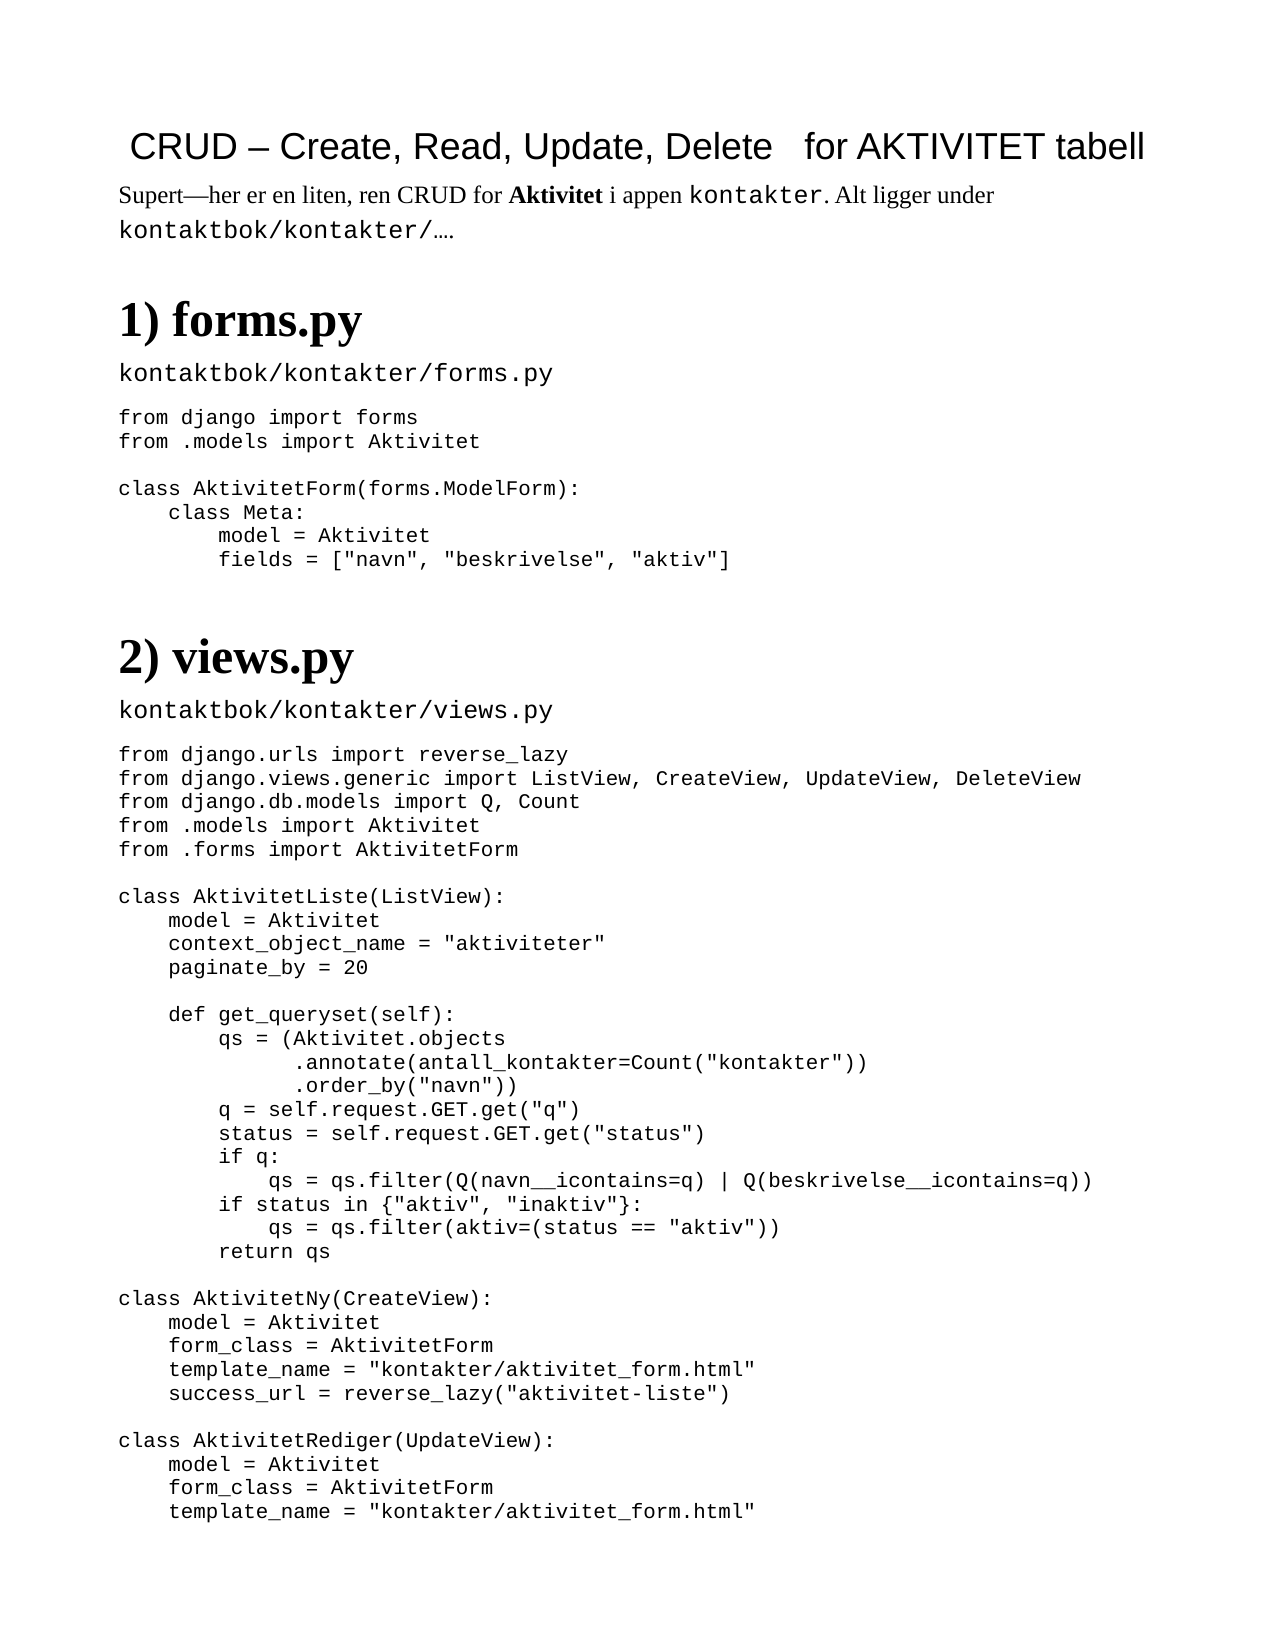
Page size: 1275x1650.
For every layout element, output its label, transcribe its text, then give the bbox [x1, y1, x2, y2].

text from django import forms [118, 407, 1157, 431]
text qs = qs.filter(Q(navn__icontains=q) | Q(beskrivelse__icontains=q)) [118, 1170, 1157, 1193]
text success_url = reverse_lazy("aktivitet-liste") [118, 1383, 1157, 1406]
text from .models import Aktivitet [118, 431, 1157, 454]
text .order_by("navn")) [118, 1075, 1157, 1099]
text class AktivitetNy(CreateView): [118, 1288, 1157, 1312]
text return qs [118, 1241, 1157, 1264]
text model = Aktivitet [118, 1312, 1157, 1335]
text if status in {"aktiv", "inaktiv"}: [118, 1193, 1157, 1217]
text class Meta: [118, 502, 1157, 525]
text from django.db.models import Q, Count [118, 792, 1157, 815]
text fields = ["navn", "beskrivelse", "aktiv"] [118, 549, 1157, 573]
text q = self.request.GET.get("q") [118, 1099, 1157, 1123]
text model = Aktivitet [118, 525, 1157, 549]
text model = Aktivitet [118, 910, 1157, 933]
text kontaktbok/kontakter/forms.py [118, 360, 1157, 388]
text template_name = "kontakter/aktivitet_form.html" [118, 1501, 1157, 1524]
text from django.urls import reverse_lazy [118, 744, 1157, 768]
text kontaktbok/kontakter/views.py [118, 697, 1157, 726]
text def get_queryset(self): [118, 1004, 1157, 1028]
text context_object_name = "aktiviteter" [118, 933, 1157, 957]
text qs = qs.filter(aktiv=(status == "aktiv")) [118, 1217, 1157, 1241]
text class AktivitetRediger(UpdateView): [118, 1430, 1157, 1454]
subtitle 1) forms.py [118, 290, 1157, 348]
text class AktivitetListe(ListView): [118, 886, 1157, 910]
text Supert—her er en liten, ren CRUD for Aktivitet i appen kontakter. Alt ligger under kontaktbok/kontakter/…. [118, 180, 1157, 246]
subtitle CRUD – Create, Read, Update, Delete for AKTIVITET tabell [118, 124, 1157, 167]
text status = self.request.GET.get("status") [118, 1123, 1157, 1146]
text form_class = AktivitetForm [118, 1335, 1157, 1359]
text paginate_by = 20 [118, 957, 1157, 981]
subtitle 2) views.py [118, 627, 1157, 685]
text from .models import Aktivitet [118, 815, 1157, 839]
text if q: [118, 1146, 1157, 1170]
text model = Aktivitet [118, 1454, 1157, 1477]
text template_name = "kontakter/aktivitet_form.html" [118, 1359, 1157, 1383]
text .annotate(antall_kontakter=Count("kontakter")) [118, 1052, 1157, 1075]
text class AktivitetForm(forms.ModelForm): [118, 478, 1157, 502]
text from .forms import AktivitetForm [118, 839, 1157, 862]
text qs = (Aktivitet.objects [118, 1028, 1157, 1052]
text from django.views.generic import ListView, CreateView, UpdateView, DeleteView [118, 768, 1157, 792]
text form_class = AktivitetForm [118, 1477, 1157, 1501]
